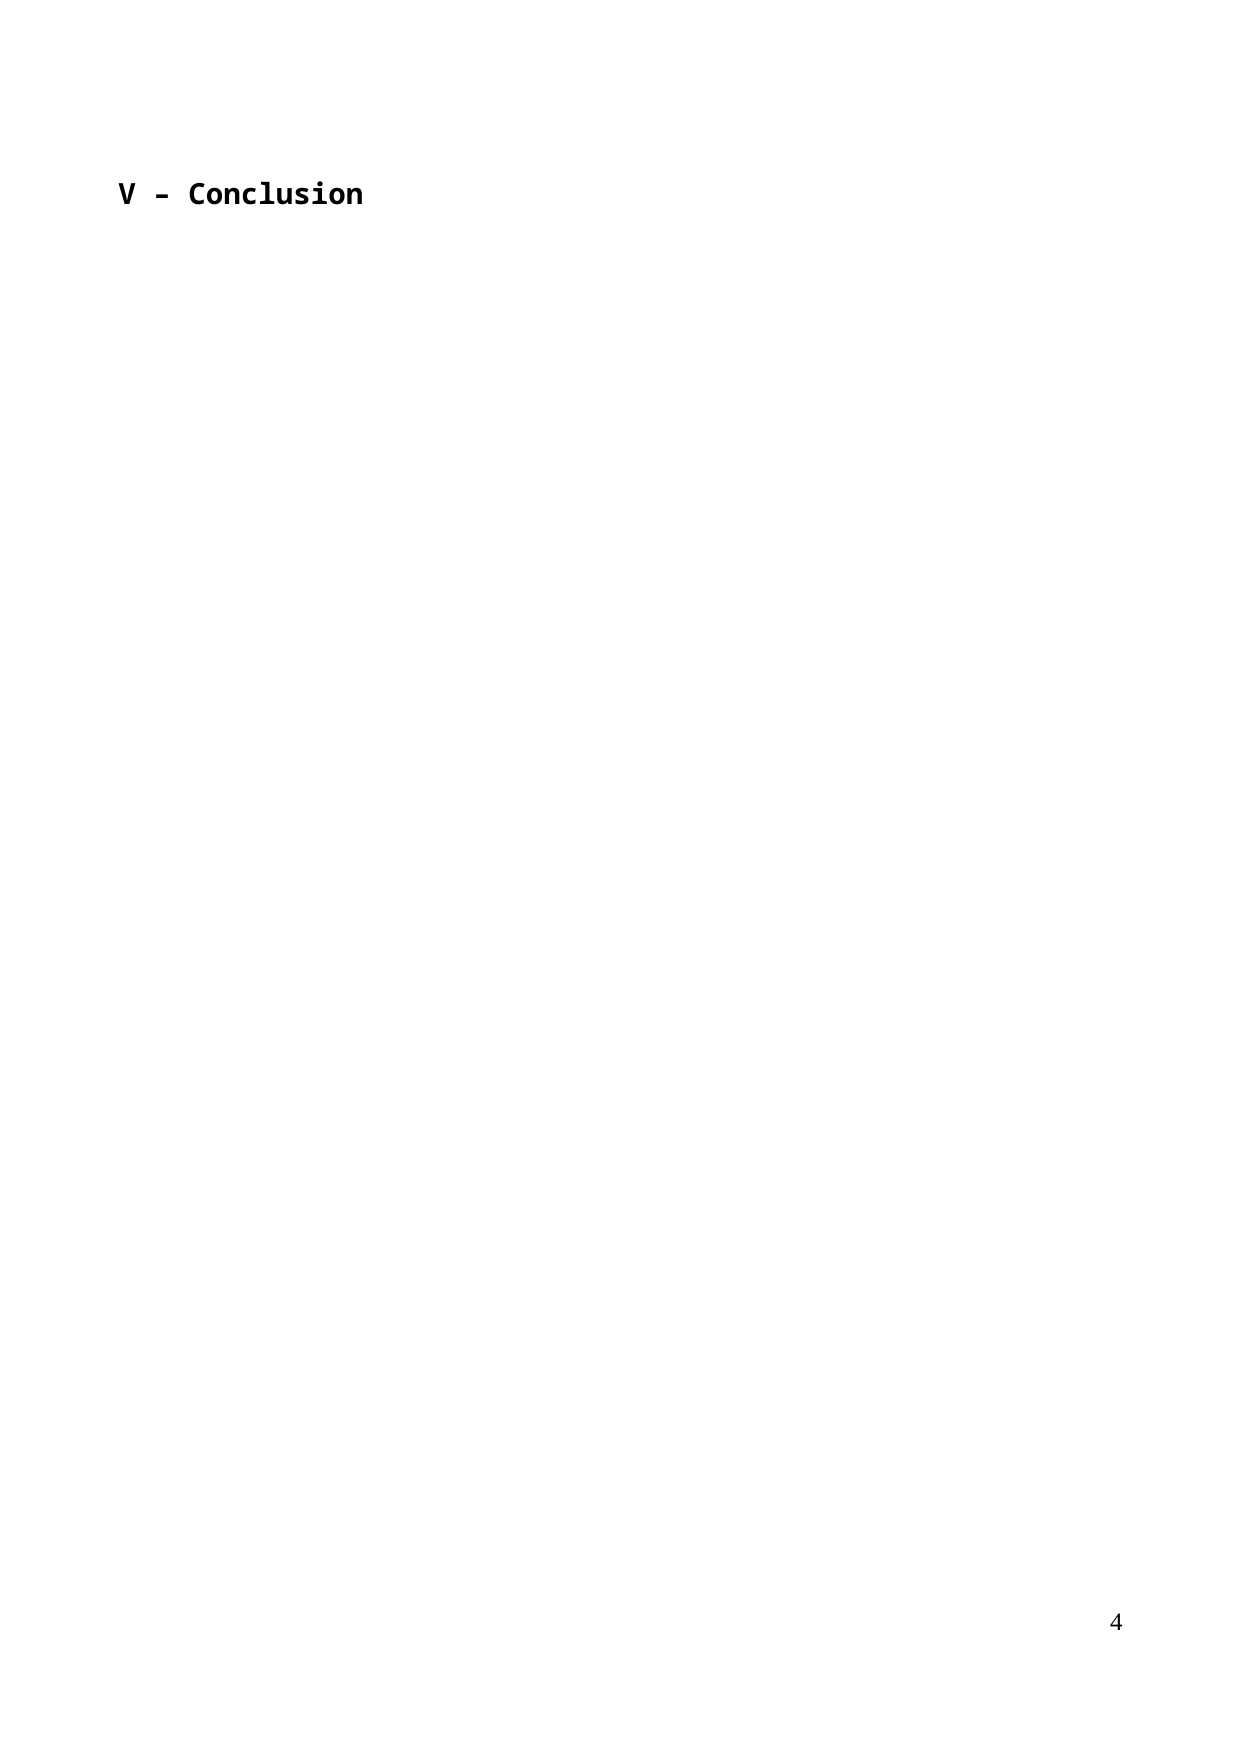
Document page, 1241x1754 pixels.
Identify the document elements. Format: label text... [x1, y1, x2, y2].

text V – Conclusion [118, 173, 1122, 213]
